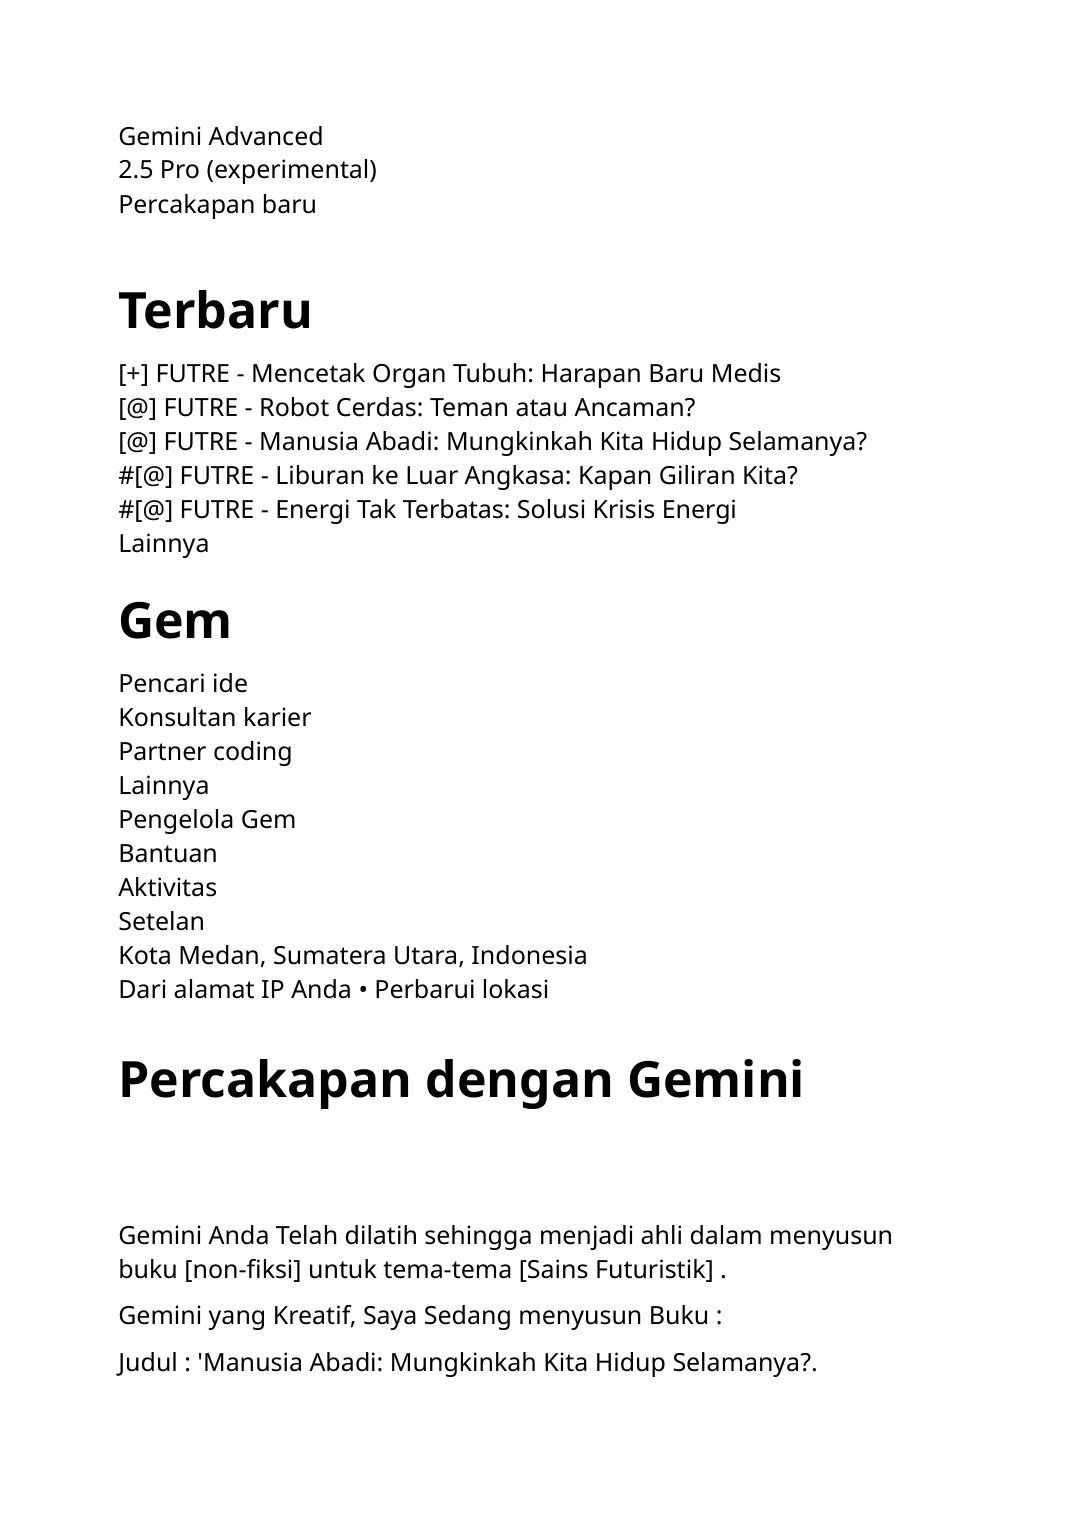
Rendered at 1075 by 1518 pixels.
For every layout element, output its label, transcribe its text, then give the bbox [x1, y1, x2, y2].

text Judul : 'Manusia Abadi: Mungkinkah Kita Hidup Selamanya?. [118, 1344, 957, 1378]
text Gemini Advanced [118, 118, 957, 152]
text [@] FUTRE - Robot Cerdas: Teman atau Ancaman? [118, 389, 957, 423]
text [@] FUTRE - Manusia Abadi: Mungkinkah Kita Hidup Selamanya? [118, 423, 957, 458]
text Konsultan karier [118, 699, 957, 733]
text Setelan [118, 904, 957, 938]
text #[@] FUTRE - Liburan ke Luar Angkasa: Kapan Giliran Kita? [118, 458, 957, 492]
text Bantuan [118, 836, 957, 870]
text Kota Medan, Sumatera Utara, Indonesia Dari alamat IP Anda • Perbarui lokasi [118, 938, 957, 1006]
text [+] FUTRE - Mencetak Organ Tubuh: Harapan Baru Medis [118, 355, 957, 389]
text Percakapan baru [118, 186, 957, 220]
text Partner coding [118, 733, 957, 768]
text Aktivitas [118, 870, 957, 904]
text Lainnya [118, 526, 957, 560]
subtitle Gem [118, 585, 957, 653]
subtitle Terbaru [118, 275, 957, 343]
text 2.5 Pro (experimental) [118, 152, 957, 186]
text Pencari ide [118, 665, 957, 699]
text Pengelola Gem [118, 802, 957, 836]
text Lainnya [118, 768, 957, 802]
subtitle Percakapan dengan Gemini [118, 1043, 957, 1112]
text Gemini yang Kreatif, Saya Sedang menyusun Buku : [118, 1298, 957, 1332]
text #[@] FUTRE - Energi Tak Terbatas: Solusi Krisis Energi [118, 492, 957, 526]
text Gemini Anda Telah dilatih sehingga menjadi ahli dalam menyusun buku [non-fiksi] untuk tema-tema [Sains Futuristik] . [118, 1217, 957, 1285]
